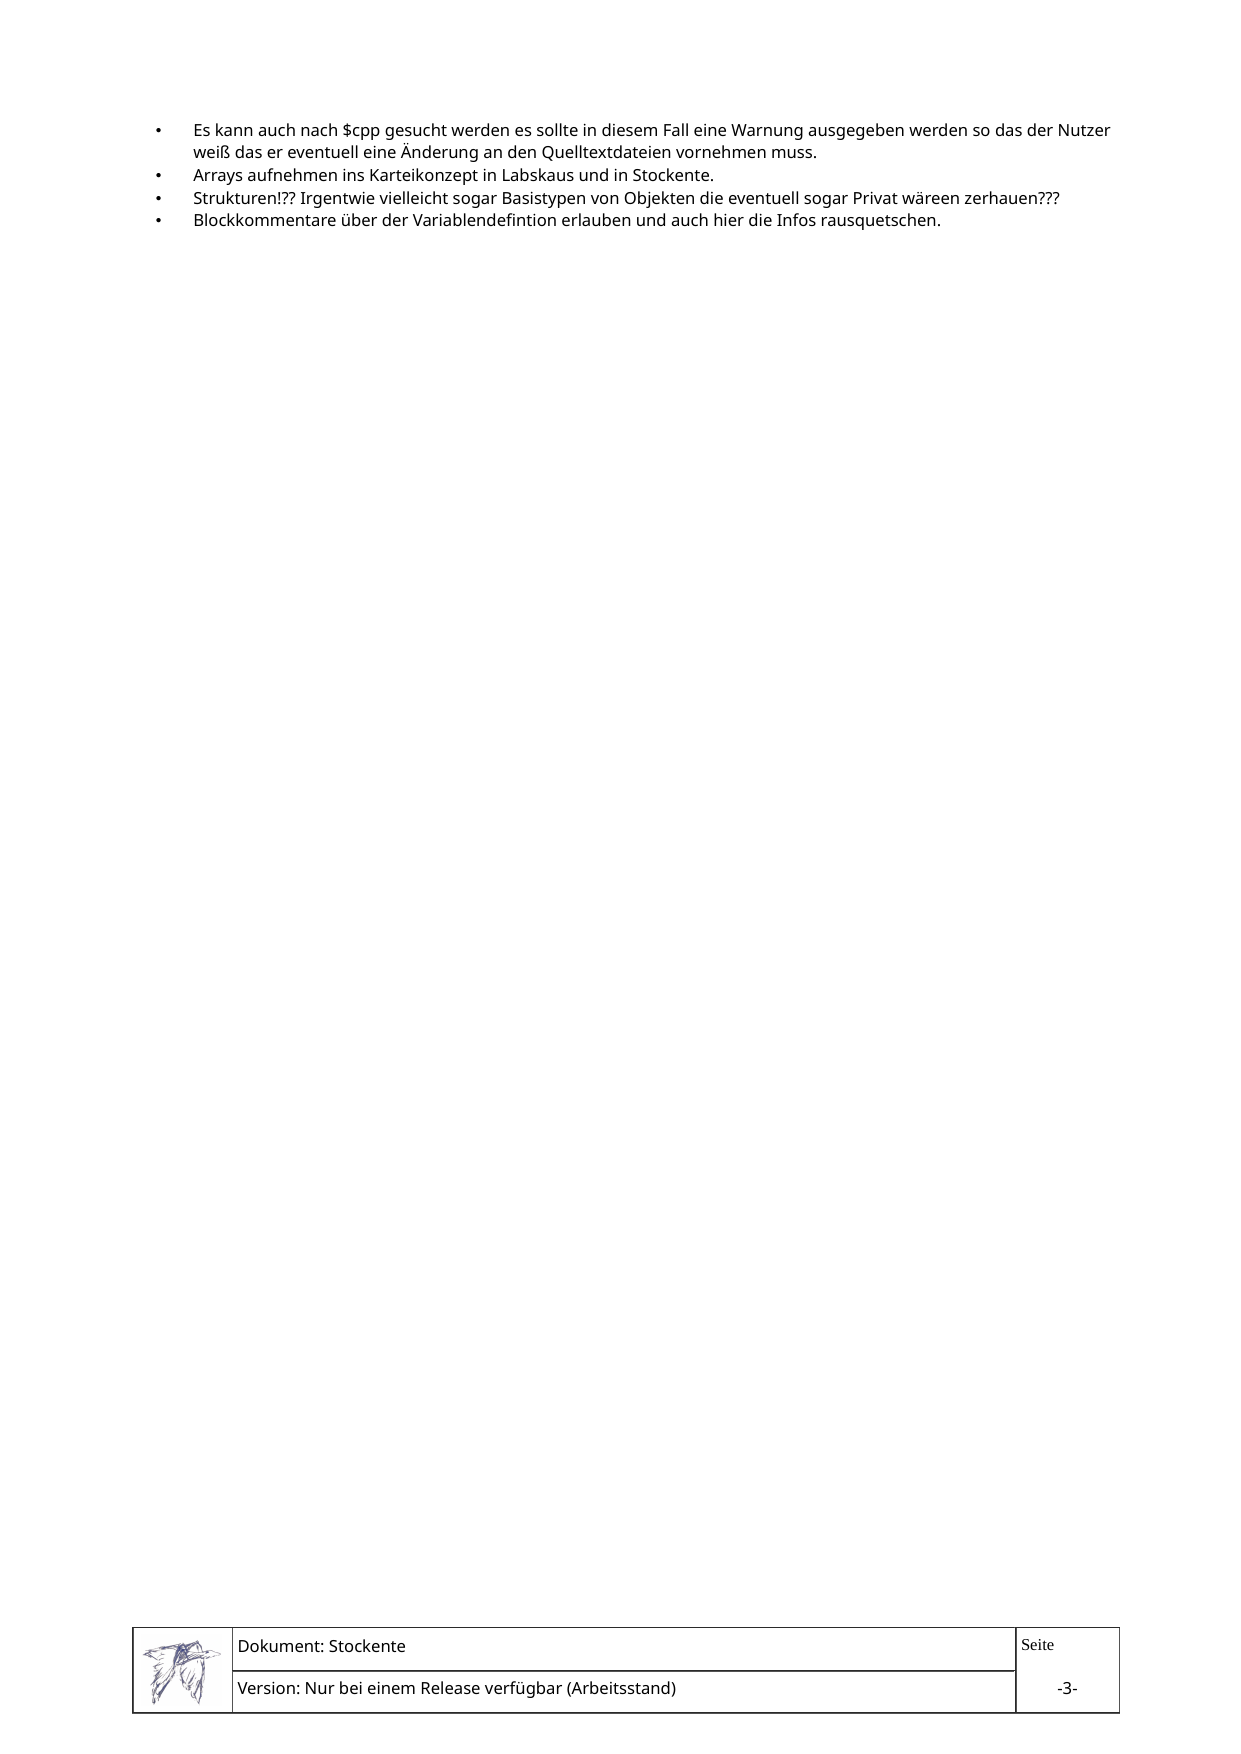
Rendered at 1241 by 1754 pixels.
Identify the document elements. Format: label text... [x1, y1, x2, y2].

picture [141, 1634, 223, 1706]
list Es kann auch nach $cpp gesucht werden es sollte in diesem Fall eine Warnung ausgegeben werden so das der Nutzer weiß das er eventuell eine Änderung an den Quelltextdateien vornehmen muss. [156, 118, 1122, 163]
list Arrays aufnehmen ins Karteikonzept in Labskaus und in Stockente. [156, 163, 1122, 186]
list Strukturen!?? Irgentwie vielleicht sogar Basistypen von Objekten die eventuell sogar Privat wäreen zerhauen??? [156, 186, 1122, 209]
list Blockkommentare über der Variablendefintion erlauben und auch hier die Infos rausquetschen. [156, 209, 1122, 232]
